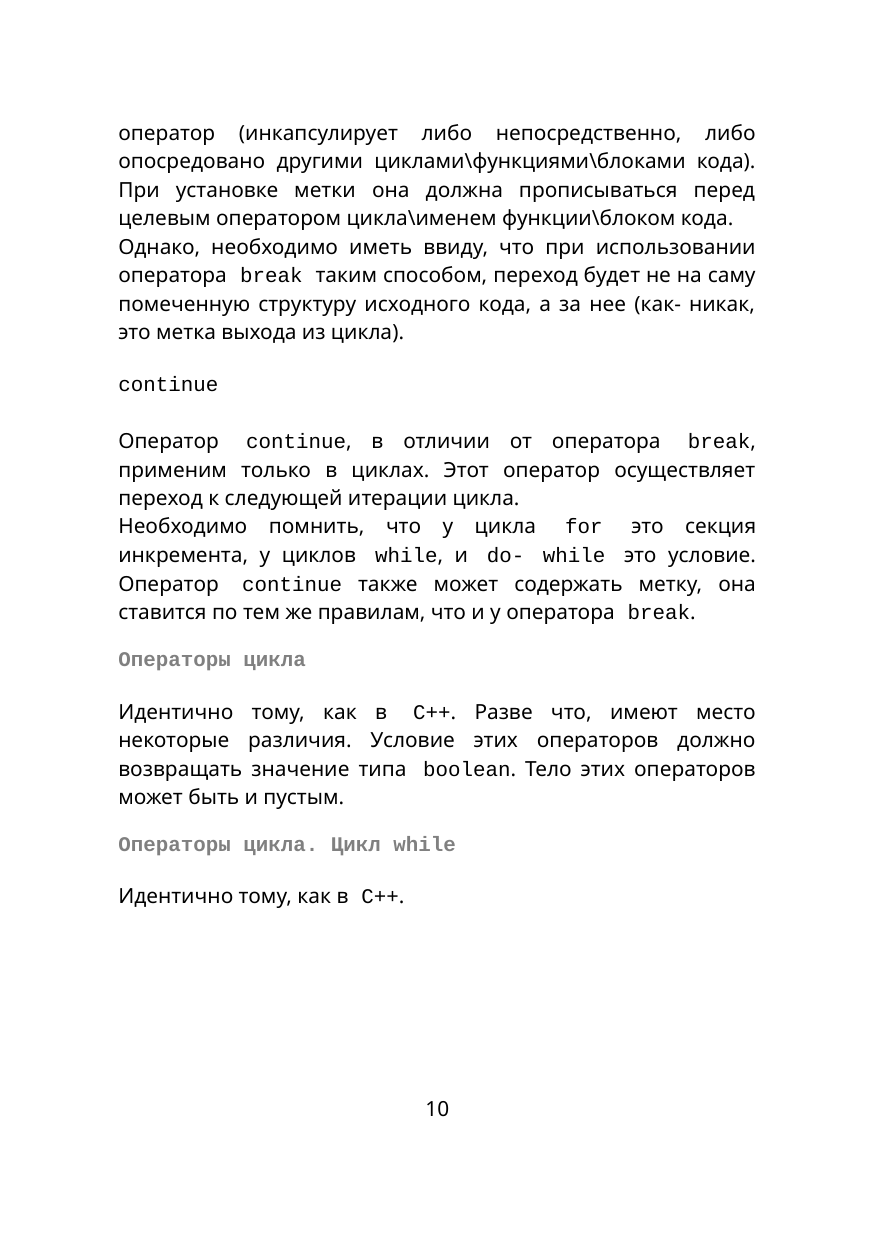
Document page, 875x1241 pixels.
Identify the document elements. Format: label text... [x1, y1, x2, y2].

text Операторы цикла [118, 649, 756, 673]
text оператор (инкапсулирует либо непосредственно, либо опосредовано другими циклами\функциями\блоками кода). При установке метки она должна прописываться перед целевым оператором цикла\именем функции\блоком кода. [118, 118, 756, 232]
text Идентично тому, как в C++. [118, 882, 756, 910]
text Однако, необходимо иметь ввиду, что при использовании оператора break таким способом, переход будет не на саму помеченную структуру исходного кода, а за нее (как- никак, это метка выхода из цикла). [118, 232, 756, 346]
text continue [118, 374, 756, 398]
text Оператор continue, в отличии от оператора break, применим только в циклах. Этот оператор осуществляет переход к следующей итерации цикла. [118, 426, 756, 512]
text Необходимо помнить, что у цикла for это секция инкремента, у циклов while, и do- while это условие. Оператор continue также может содержать метку, она ставится по тем же правилам, что и у оператора break. [118, 512, 756, 626]
text Идентично тому, как в C++. Разве что, имеют место некоторые различия. Условие этих операторов должно возвращать значение типа boolean. Тело этих операторов может быть и пустым. [118, 697, 756, 811]
text Операторы цикла. Цикл while [118, 834, 756, 858]
